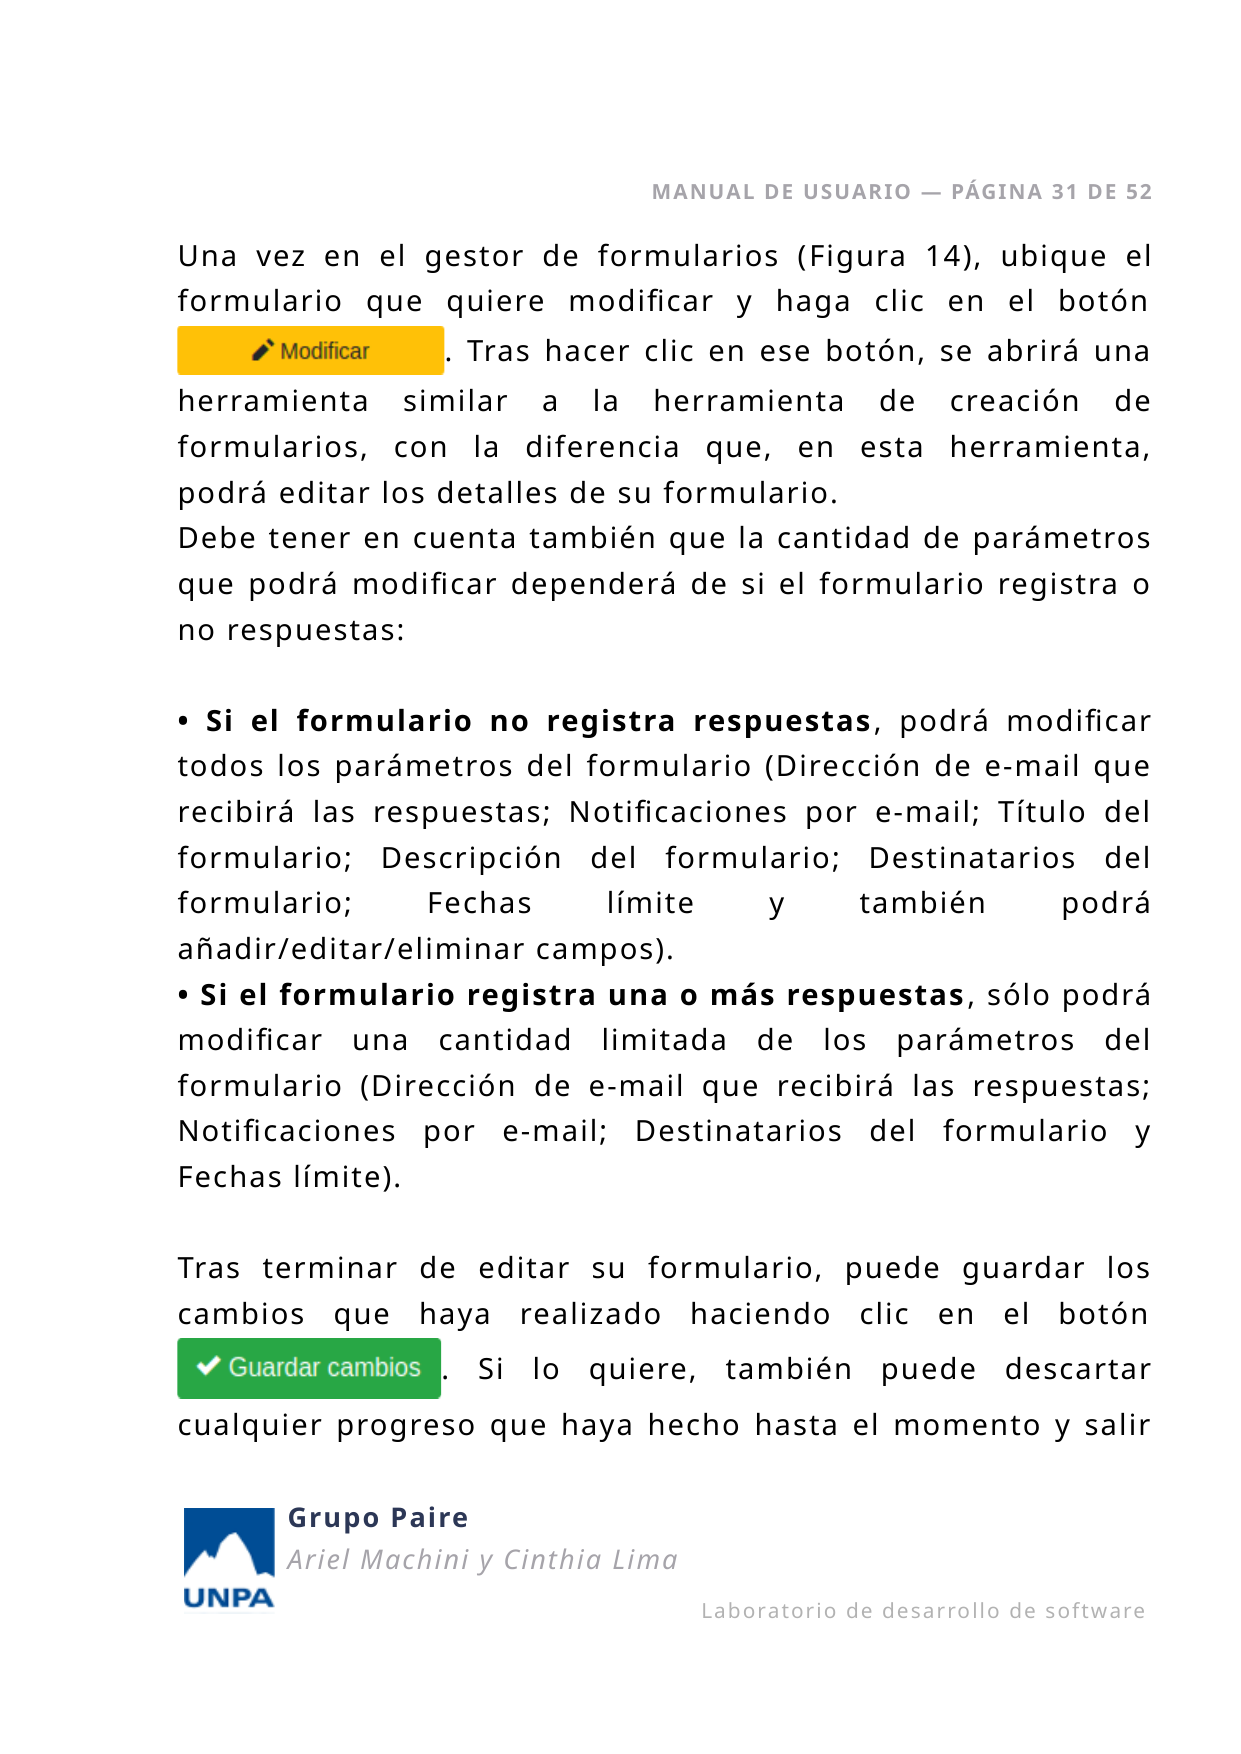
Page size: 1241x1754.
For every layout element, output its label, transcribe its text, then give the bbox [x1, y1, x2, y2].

picture [177, 326, 445, 375]
text Debe tener en cuenta también que la cantidad de parámetros que podrá modificar dependerá de si el formulario registra o no respuestas: [177, 518, 1152, 648]
picture [177, 1338, 442, 1399]
picture [184, 1508, 275, 1614]
text Tras terminar de editar su formulario, puede guardar los cambios que haya realizado haciendo clic en el botón . Si lo quiere, también puede descartar cualquier progreso que haya hecho hasta el momento y salir [177, 1248, 1152, 1444]
text • Si el formulario registra una o más respuestas, sólo podrá modificar una cantidad limitada de los parámetros del formulario (Dirección de e-mail que recibirá las respuestas; Notificaciones por e-mail; Destinatarios del formulario y Fechas límite). [177, 974, 1152, 1196]
text Una vez en el gestor de formularios (Figura 14), ubique el formulario que quiere modificar y haga clic en el botón . Tras hacer clic en ese botón, se abrirá una herramienta similar a la herramienta de creación de formularios, con la diferencia que, en esta herramienta, podrá editar los detalles de su formulario. [177, 235, 1152, 512]
text • Si el formulario no registra respuestas, podrá modificar todos los parámetros del formulario (Dirección de e-mail que recibirá las respuestas; Notificaciones por e-mail; Título del formulario; Descripción del formulario; Destinatarios del formulario; Fechas límite y también podrá añadir/editar/eliminar campos). [177, 700, 1152, 968]
